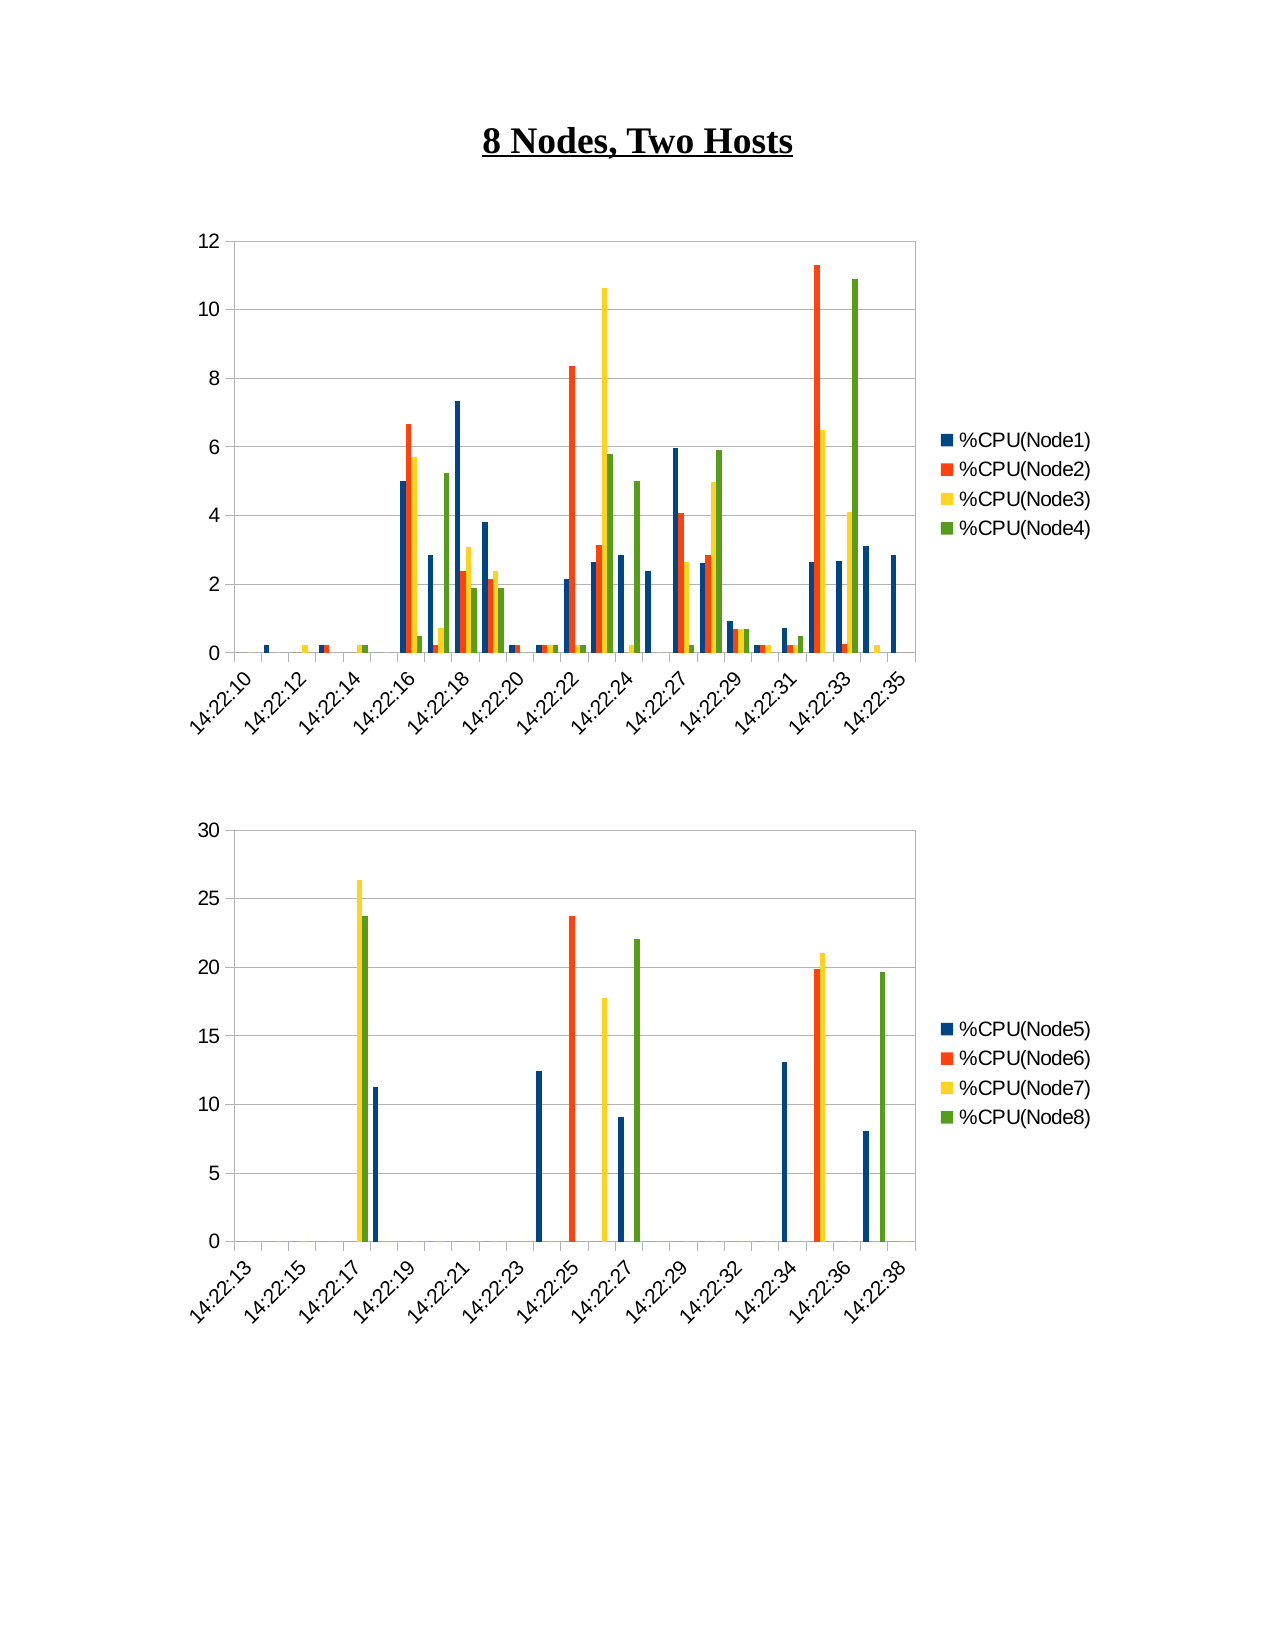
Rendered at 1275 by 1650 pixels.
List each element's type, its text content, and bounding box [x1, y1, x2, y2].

text 8 Nodes, Two Hosts [118, 118, 1157, 161]
